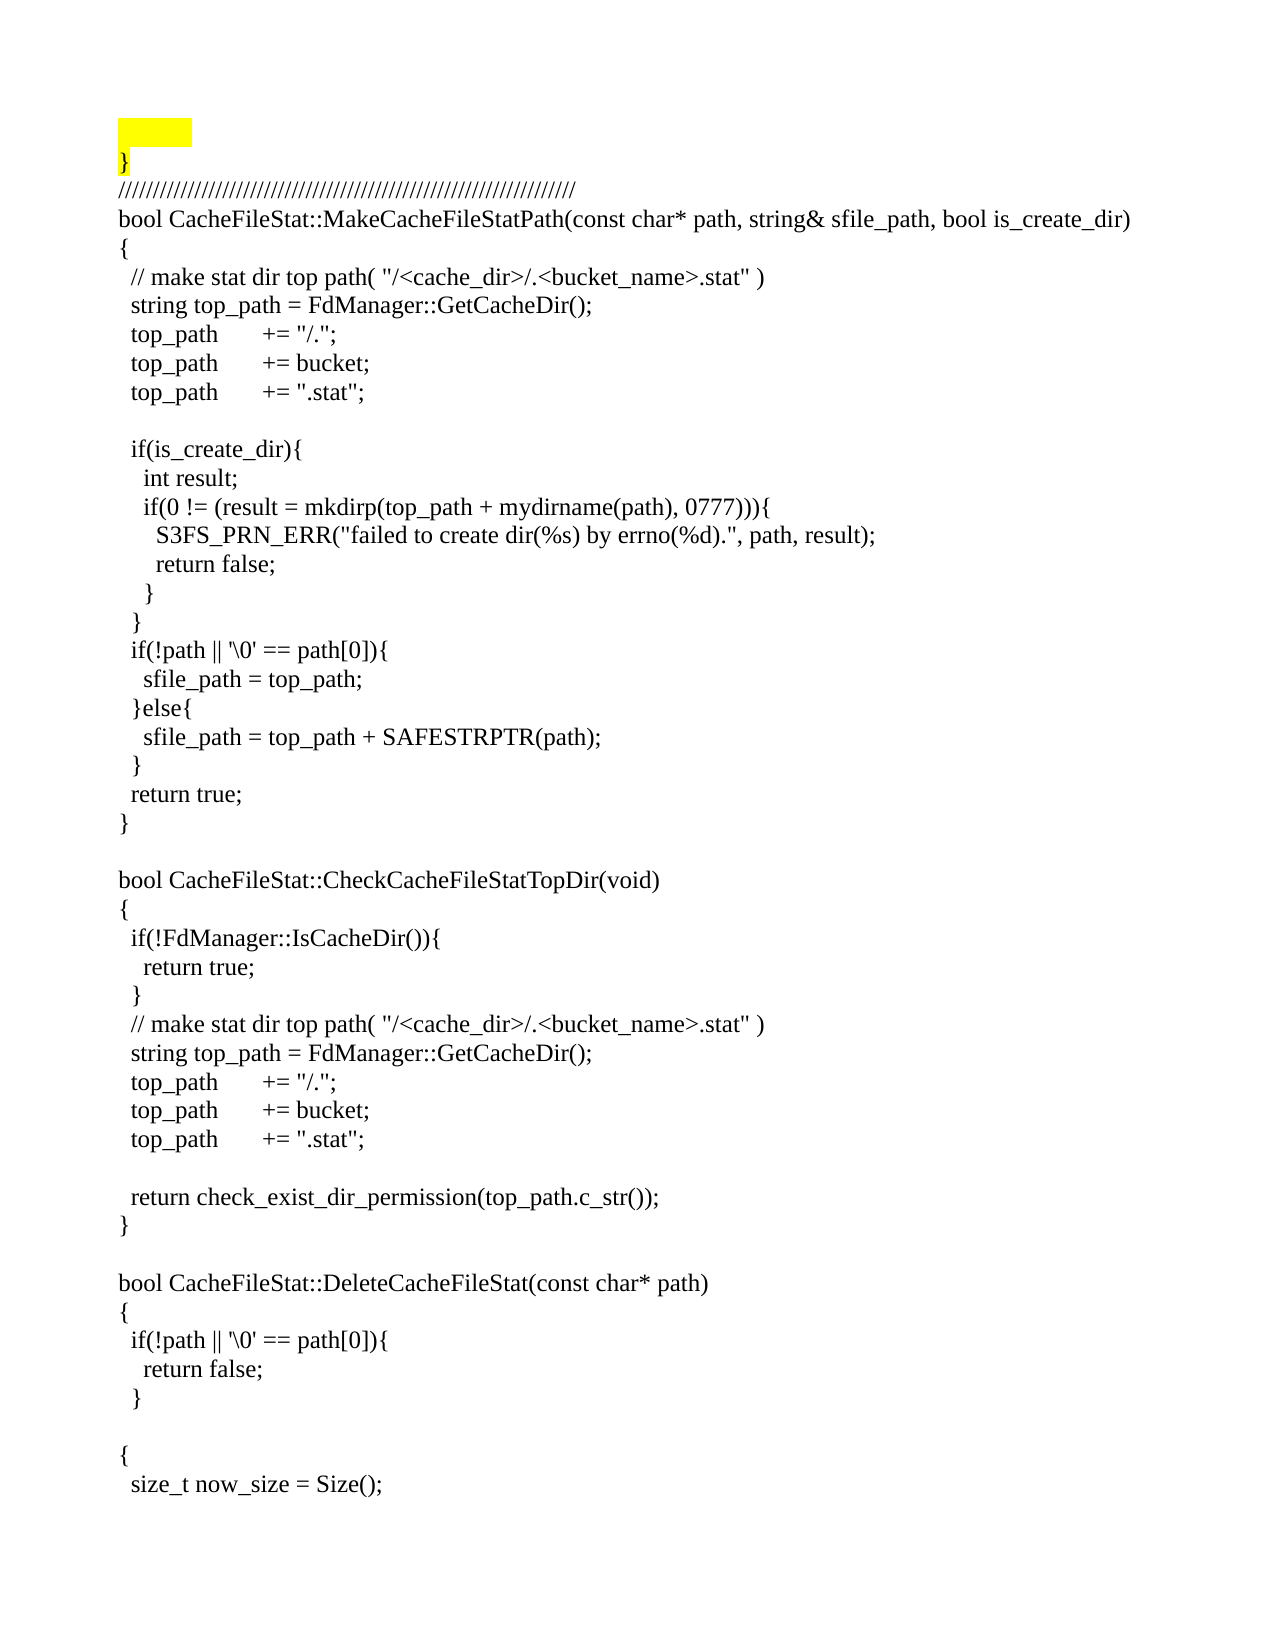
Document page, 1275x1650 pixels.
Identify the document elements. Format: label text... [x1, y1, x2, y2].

text return false; [118, 549, 1157, 578]
text ////////////////////////////////////////////////////////////////// [118, 176, 1157, 204]
text return true; [118, 952, 1157, 981]
text sfile_path = top_path; [118, 664, 1157, 693]
text top_path += ".stat"; [118, 377, 1157, 406]
text { [118, 894, 1157, 923]
text string top_path = FdManager::GetCacheDir(); [118, 1038, 1157, 1067]
text // make stat dir top path( "/<cache_dir>/.<bucket_name>.stat" ) [118, 1009, 1157, 1038]
text if(!path || '\0' == path[0]){ [118, 636, 1157, 664]
text } [118, 1383, 1157, 1412]
text string top_path = FdManager::GetCacheDir(); [118, 291, 1157, 319]
text top_path += ".stat"; [118, 1124, 1157, 1153]
text { [118, 233, 1157, 262]
text } [118, 1211, 1157, 1239]
text } [118, 147, 1157, 176]
text bool CacheFileStat::DeleteCacheFileStat(const char* path) [118, 1268, 1157, 1297]
text }else{ [118, 693, 1157, 722]
text sfile_path = top_path + SAFESTRPTR(path); [118, 722, 1157, 751]
text } [118, 607, 1157, 636]
text if(!FdManager::IsCacheDir()){ [118, 923, 1157, 952]
text size_t now_size = Size(); [118, 1469, 1157, 1498]
text if(!path || '\0' == path[0]){ [118, 1326, 1157, 1354]
text top_path += bucket; [118, 348, 1157, 377]
text top_path += bucket; [118, 1096, 1157, 1124]
text } [118, 751, 1157, 779]
text top_path += "/."; [118, 1067, 1157, 1096]
text return false; [118, 1354, 1157, 1383]
text int result; [118, 463, 1157, 492]
text top_path += "/."; [118, 319, 1157, 348]
text } [118, 578, 1157, 607]
text bool CacheFileStat::CheckCacheFileStatTopDir(void) [118, 866, 1157, 894]
text S3FS_PRN_ERR("failed to create dir(%s) by errno(%d).", path, result); [118, 521, 1157, 549]
text return check_exist_dir_permission(top_path.c_str()); [118, 1182, 1157, 1211]
text if(0 != (result = mkdirp(top_path + mydirname(path), 0777))){ [118, 492, 1157, 521]
text return true; [118, 779, 1157, 808]
text { [118, 1297, 1157, 1326]
text { [118, 1441, 1157, 1469]
text } [118, 981, 1157, 1009]
text if(is_create_dir){ [118, 434, 1157, 463]
text bool CacheFileStat::MakeCacheFileStatPath(const char* path, string& sfile_path, bool is_create_dir) [118, 204, 1157, 233]
text // make stat dir top path( "/<cache_dir>/.<bucket_name>.stat" ) [118, 262, 1157, 291]
text } [118, 808, 1157, 837]
